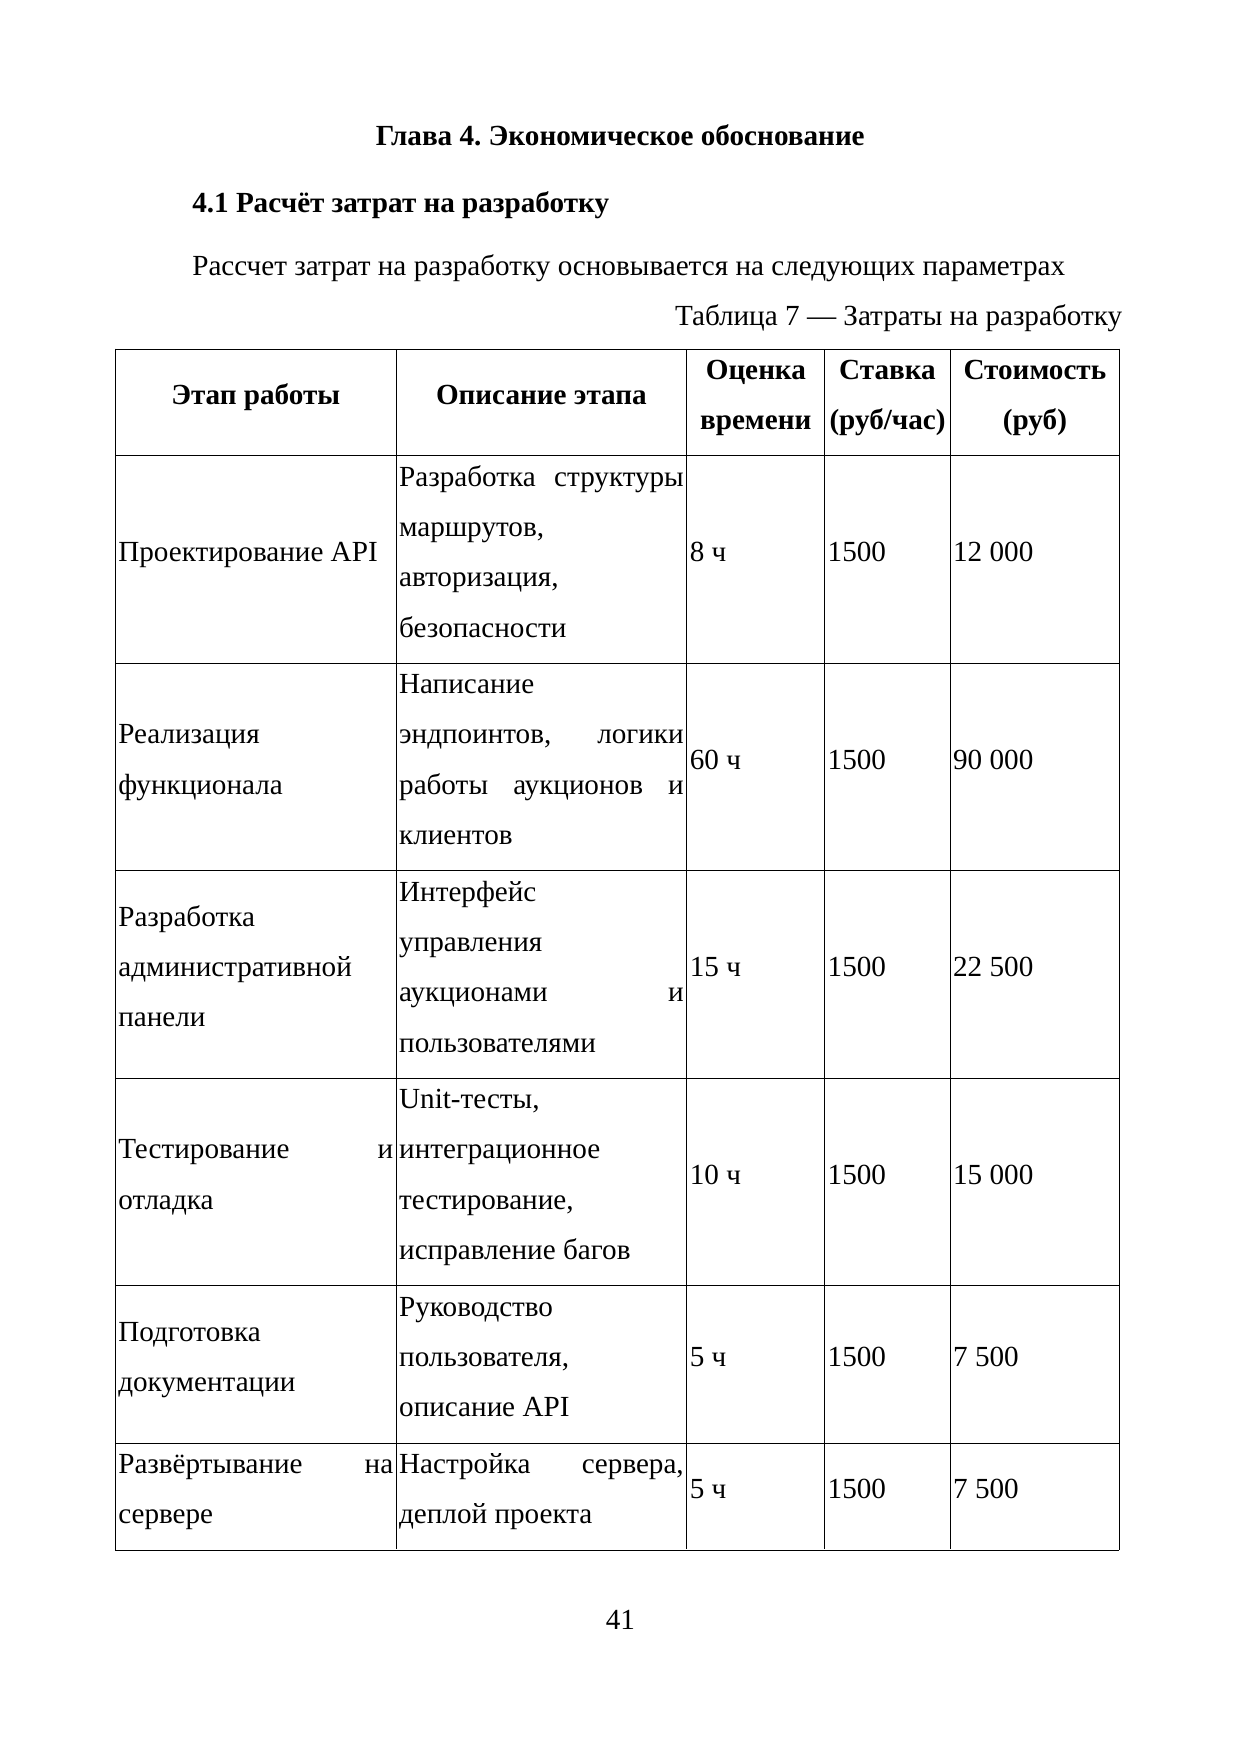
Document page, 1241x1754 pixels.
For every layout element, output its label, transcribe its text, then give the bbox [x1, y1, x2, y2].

table_cell 90 000 [951, 664, 1119, 870]
table_header Описание этапа [397, 350, 686, 455]
table_cell 7 500 [951, 1444, 1119, 1549]
table_cell 7 500 [951, 1286, 1119, 1443]
table_cell 15 ч [687, 871, 824, 1078]
table_cell Unit-тесты, интеграционное тестирование, исправление багов [397, 1079, 686, 1285]
table_cell 1500 [825, 1286, 950, 1443]
table_header Этап работы [116, 350, 396, 455]
subtitle 4.1 Расчёт затрат на разработку [156, 185, 1122, 219]
table_cell Интерфейс управления аукционами и пользователями [397, 871, 686, 1078]
table_cell Реализация функционала [116, 664, 396, 870]
table_cell 1500 [825, 1079, 950, 1285]
text Рассчет затрат на разработку основывается на следующих параметрах [118, 248, 1122, 281]
table_cell Написание эндпоинтов, логики работы аукционов и клиентов [397, 664, 686, 870]
table_cell 60 ч [687, 664, 824, 870]
table_cell Проектирование API [116, 456, 396, 663]
table_cell 12 000 [951, 456, 1119, 663]
table_cell 1500 [825, 456, 950, 663]
table_cell Разработка структуры маршрутов, авторизация, безопасности [397, 456, 686, 663]
table_cell Настройка сервера, деплой проекта [397, 1444, 686, 1549]
table_header Оценка времени [687, 350, 824, 455]
table_cell 8 ч [687, 456, 824, 663]
table_cell 22 500 [951, 871, 1119, 1078]
table_cell 1500 [825, 871, 950, 1078]
table_cell Тестирование и отладка [116, 1079, 396, 1285]
table_cell 5 ч [687, 1286, 824, 1443]
text Таблица 7 — Затраты на разработку [118, 298, 1122, 332]
table_cell 5 ч [687, 1444, 824, 1549]
table_cell Подготовка документации [116, 1286, 396, 1443]
table_cell 1500 [825, 664, 950, 870]
subtitle Глава 4. Экономическое обоснование [118, 118, 1122, 152]
table_cell Развёртывание на сервере [116, 1444, 396, 1549]
table_cell 10 ч [687, 1079, 824, 1285]
table_header Стоимость (руб) [951, 350, 1119, 455]
table_cell Разработка административной панели [116, 871, 396, 1078]
table_cell Руководство пользователя, описание API [397, 1286, 686, 1443]
table_cell 1500 [825, 1444, 950, 1549]
table_cell 15 000 [951, 1079, 1119, 1285]
table_header Ставка (руб/час) [825, 350, 950, 455]
